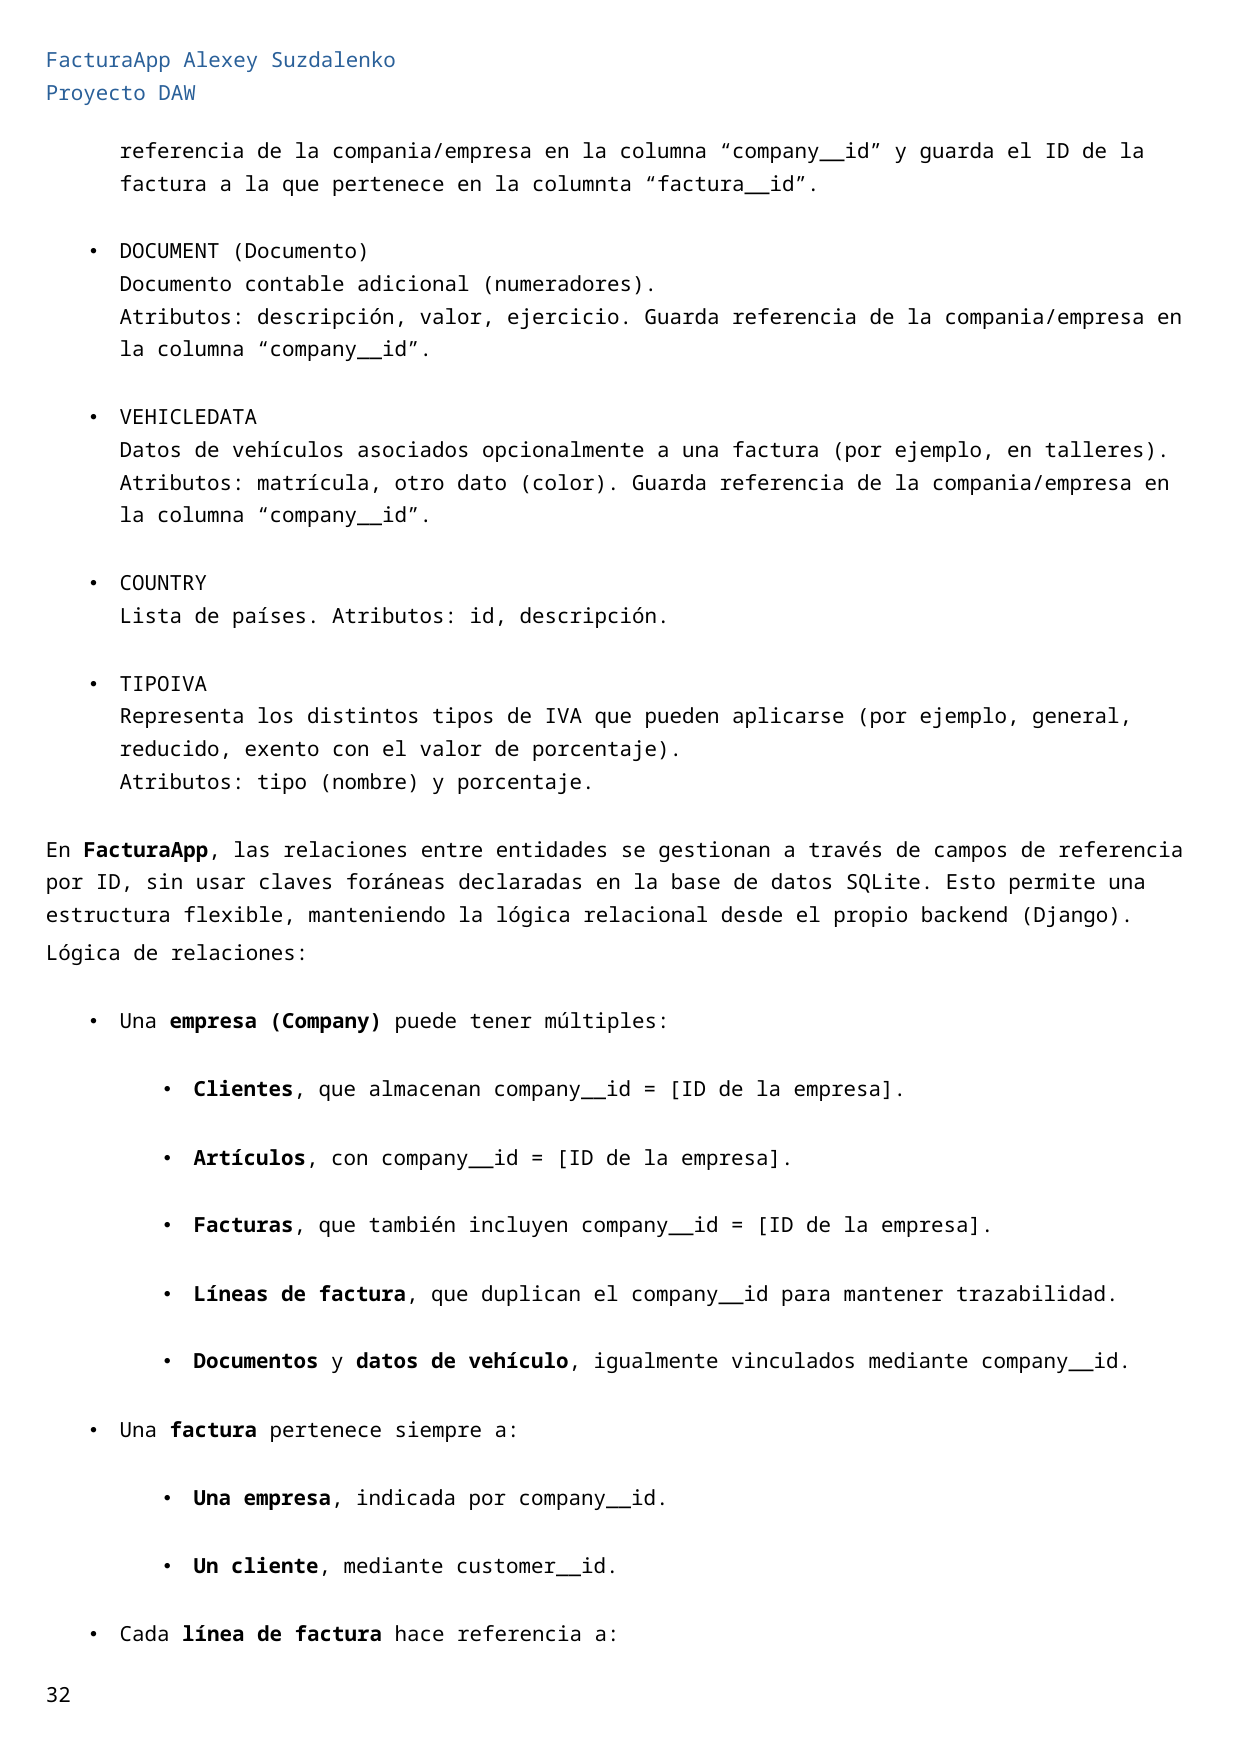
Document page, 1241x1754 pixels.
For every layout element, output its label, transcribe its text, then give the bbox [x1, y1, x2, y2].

list Líneas de factura, que duplican el company__id para mantener trazabilidad. [164, 1279, 1195, 1307]
subtitle Lógica de relaciones: [46, 938, 1195, 967]
text En FacturaApp, las relaciones entre entidades se gestionan a través de campos de referencia por ID, sin usar claves foráneas declaradas en la base de datos SQLite. Esto permite una estructura flexible, manteniendo la lógica relacional desde el propio backend (Django). [46, 835, 1195, 928]
list Clientes, que almacenan company__id = [ID de la empresa]. [164, 1074, 1195, 1103]
list Cada línea de factura hace referencia a: [90, 1619, 1195, 1647]
list Facturas, que también incluyen company__id = [ID de la empresa]. [164, 1211, 1195, 1239]
list Artículos, con company__id = [ID de la empresa]. [164, 1143, 1195, 1171]
list VEHICLEDATA Datos de vehículos asociados opcionalmente a una factura (por ejemplo, en talleres). Atributos: matrícula, otro dato (color). Guarda referencia de la compania/empresa en la columna “company__id”. [90, 402, 1195, 529]
list Una empresa (Company) puede tener múltiples: [90, 1007, 1195, 1035]
list referencia de la compania/empresa en la columna “company__id” y guarda el ID de la factura a la que pertenece en la columnta “factura__id”. [90, 136, 1195, 197]
list COUNTRY Lista de países. Atributos: id, descripción. [90, 568, 1195, 629]
list Documentos y datos de vehículo, igualmente vinculados mediante company__id. [164, 1347, 1195, 1375]
list Una factura pertenece siempre a: [90, 1415, 1195, 1443]
list TIPOIVA Representa los distintos tipos de IVA que pueden aplicarse (por ejemplo, general, reducido, exento con el valor de porcentaje). Atributos: tipo (nombre) y porcentaje. [90, 669, 1195, 795]
list Una empresa, indicada por company__id. [164, 1483, 1195, 1511]
list DOCUMENT (Documento) Documento contable adicional (numeradores). Atributos: descripción, valor, ejercicio. Guarda referencia de la compania/empresa en la columna “company__id”. [90, 237, 1195, 363]
list Un cliente, mediante customer__id. [164, 1551, 1195, 1579]
